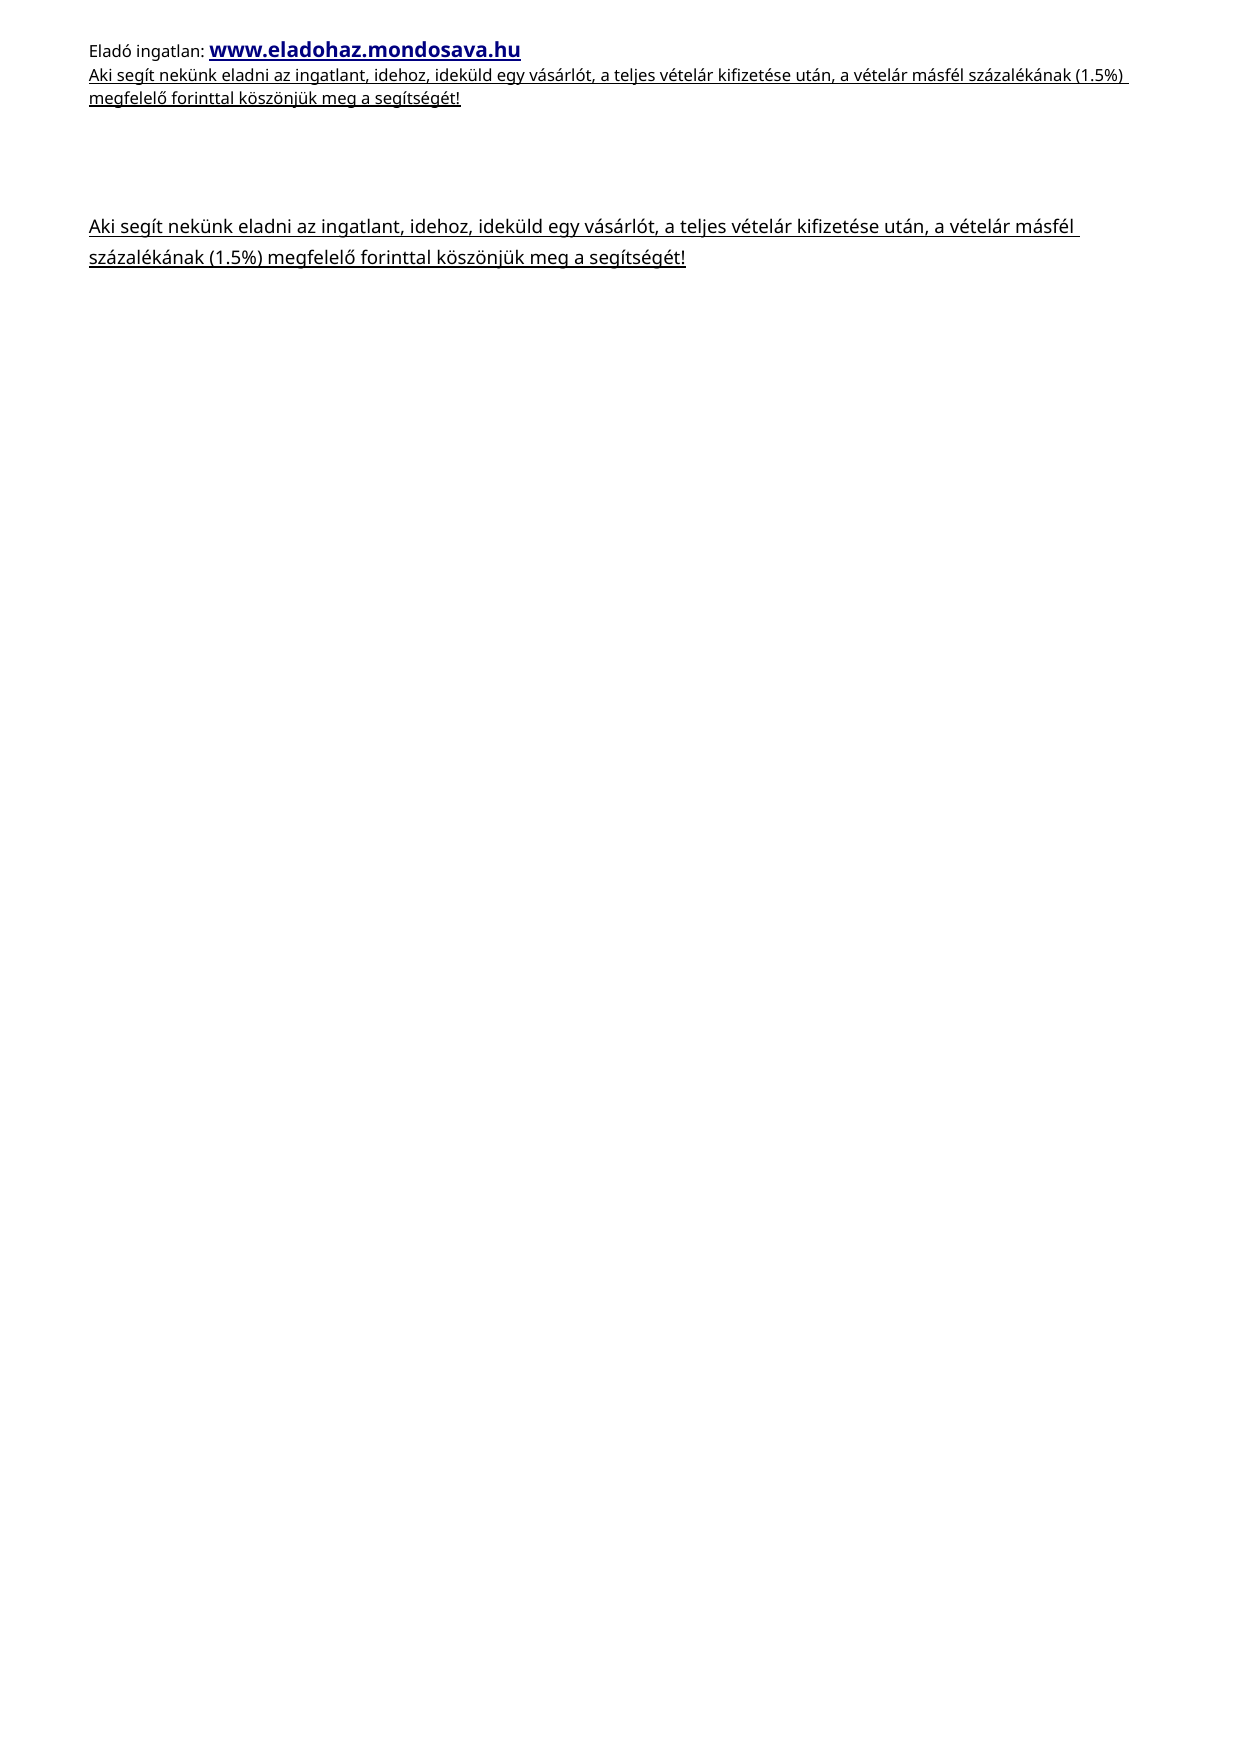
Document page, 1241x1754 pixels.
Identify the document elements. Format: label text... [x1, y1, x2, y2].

text Aki segít nekünk eladni az ingatlant, idehoz, ideküld egy vásárlót, a teljes vételár kifizetése után, a vételár másfél százalékának (1.5%) megfelelő forinttal köszönjük meg a segítségét! [88, 183, 1181, 270]
